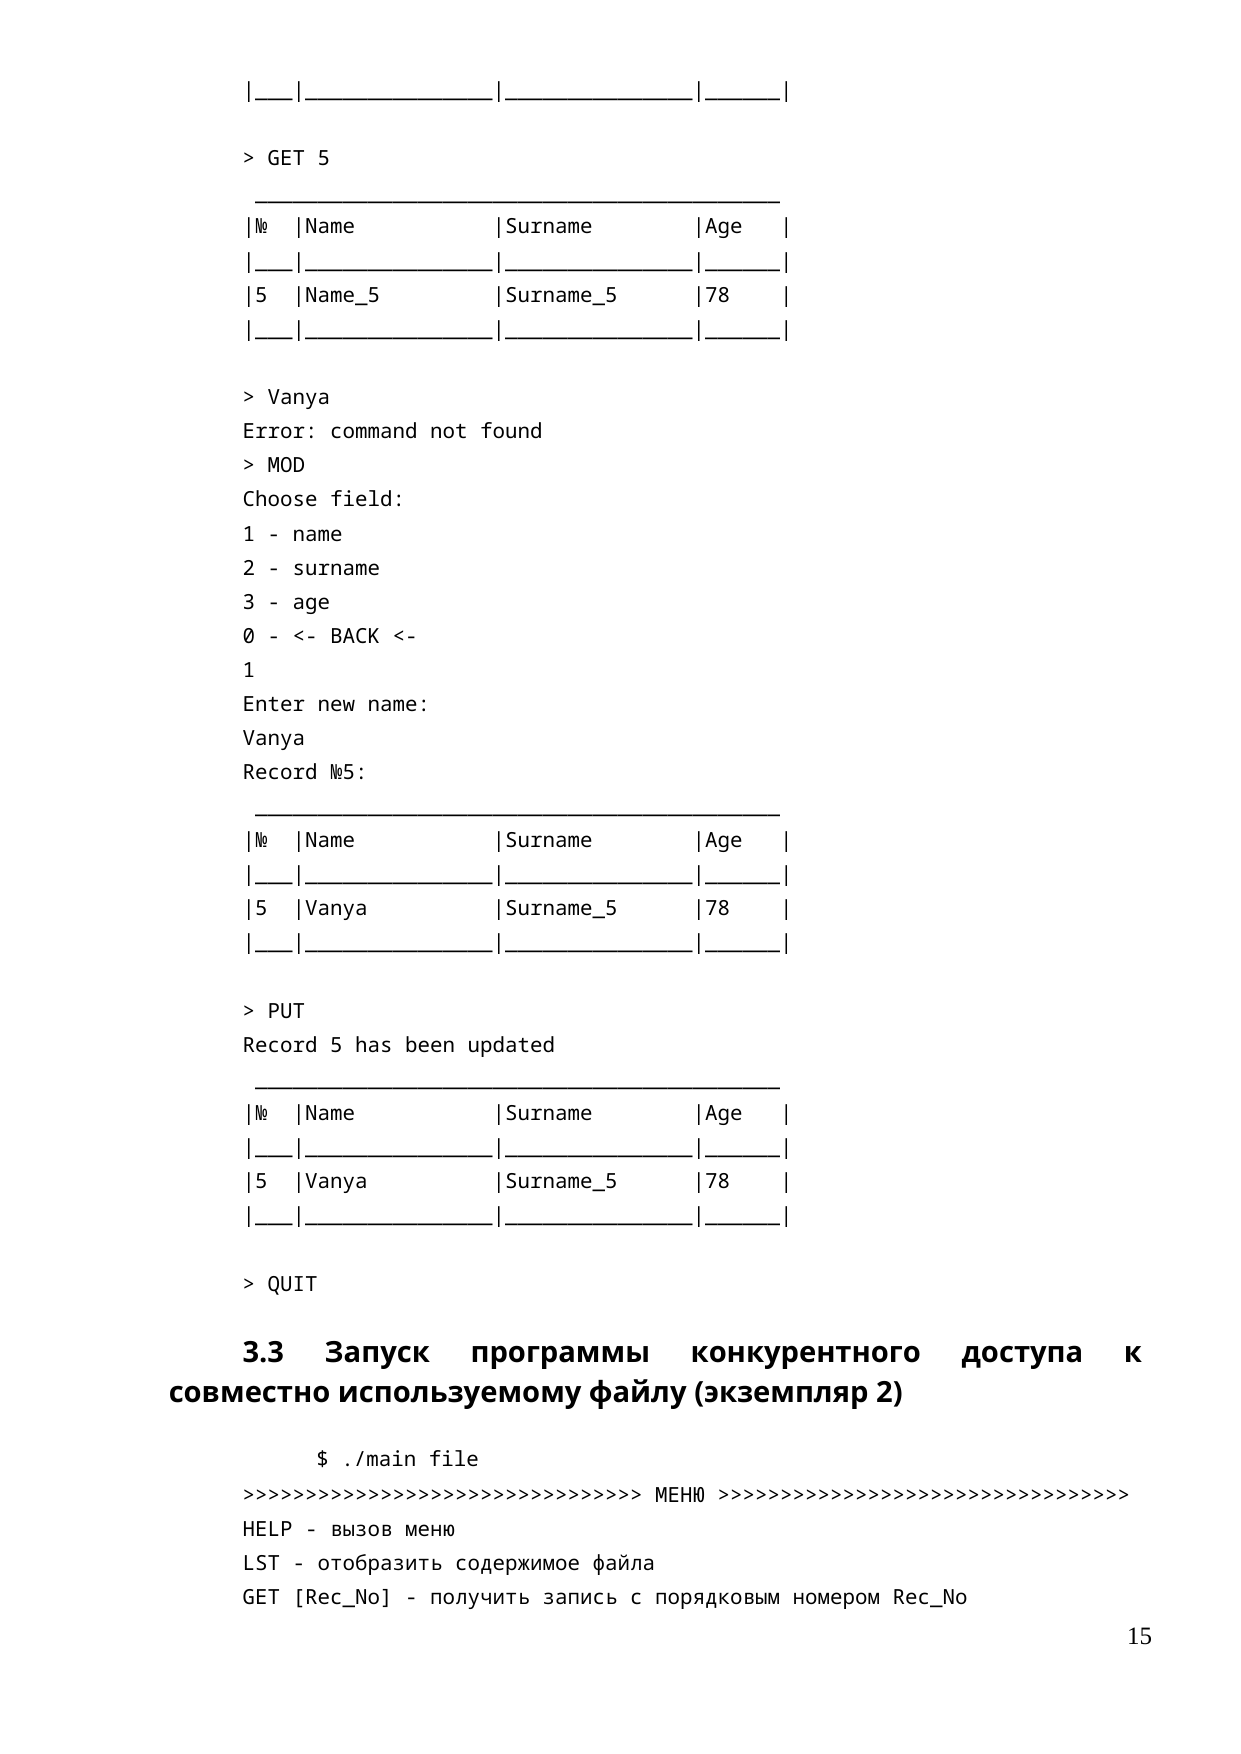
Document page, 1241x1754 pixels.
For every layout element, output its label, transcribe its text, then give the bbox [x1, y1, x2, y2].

text GET [Rec_No] - получить запись с порядковым номером Rec_No [168, 1582, 1152, 1610]
text >>>>>>>>>>>>>>>>>>>>>>>>>>>>>>>> МЕНЮ >>>>>>>>>>>>>>>>>>>>>>>>>>>>>>>>> [168, 1480, 1152, 1508]
text 3.3 Запуск программы конкурентного доступа к совместно используемому файлу (экземпляр 2) [168, 1332, 1143, 1411]
text > Vanya [168, 382, 1152, 411]
text |___|_______________|_______________|______| [168, 75, 1152, 103]
text |___|_______________|_______________|______| [168, 1200, 1152, 1229]
text > GET 5 [168, 143, 1152, 172]
text |___|_______________|_______________|______| [168, 314, 1152, 342]
text 3 - age [168, 587, 1152, 615]
text > MOD [168, 451, 1152, 479]
text 0 - <- BACK <- [168, 621, 1152, 649]
text Record №5: [168, 757, 1152, 786]
text |5 |Vanya |Surname_5 |78 | [168, 893, 1152, 922]
text |№ |Name |Surname |Age | [168, 825, 1152, 854]
text |___|_______________|_______________|______| [168, 1132, 1152, 1161]
text |№ |Name |Surname |Age | [168, 212, 1152, 240]
text 1 - name [168, 519, 1152, 547]
text Choose field: [168, 484, 1152, 513]
text __________________________________________ [168, 791, 1152, 819]
text |5 |Vanya |Surname_5 |78 | [168, 1166, 1152, 1195]
text |___|_______________|_______________|______| [168, 927, 1152, 956]
text __________________________________________ [168, 1064, 1152, 1092]
text 1 [168, 655, 1152, 683]
text |___|_______________|_______________|______| [168, 246, 1152, 274]
text Error: command not found [168, 416, 1152, 445]
text Vanya [168, 723, 1152, 751]
text HELP - вызов меню [168, 1514, 1152, 1542]
text 2 - surname [168, 553, 1152, 581]
text __________________________________________ [168, 178, 1152, 206]
text $ ./main file [168, 1442, 1152, 1473]
text > QUIT [168, 1269, 1152, 1297]
text > PUT [168, 996, 1152, 1024]
text |№ |Name |Surname |Age | [168, 1098, 1152, 1127]
text Record 5 has been updated [168, 1030, 1152, 1058]
text Enter new name: [168, 689, 1152, 717]
text LST - отобразить содержимое файла [168, 1548, 1152, 1576]
text |5 |Name_5 |Surname_5 |78 | [168, 280, 1152, 308]
text |___|_______________|_______________|______| [168, 859, 1152, 888]
